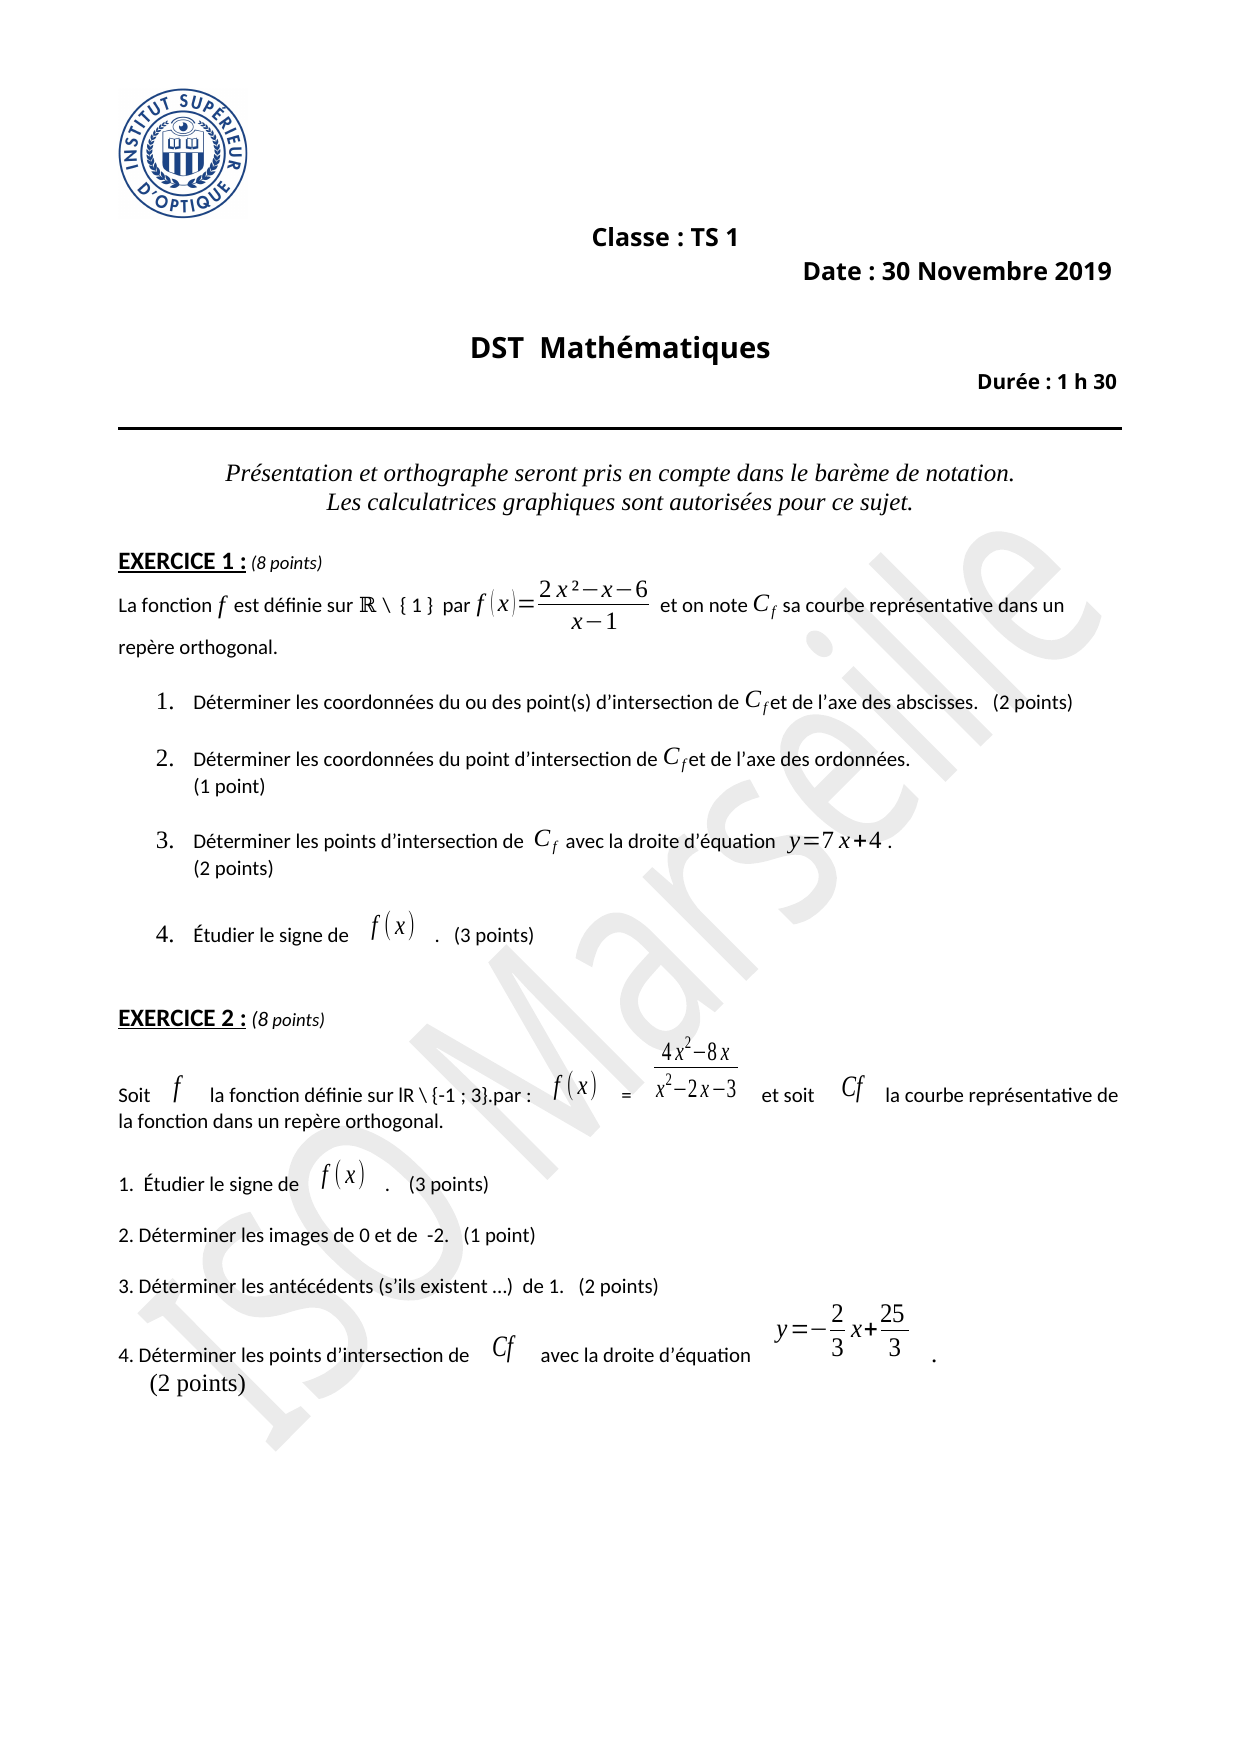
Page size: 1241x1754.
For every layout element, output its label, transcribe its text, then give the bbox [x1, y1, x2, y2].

list Déterminer les coordonnées du ou des point(s) d’intersection de et de l’axe des abscisses. (2 points) [156, 685, 1122, 716]
list (1 point) [156, 773, 1122, 799]
text DST Mathématiques [118, 328, 1122, 367]
text 4. Déterminer les points d’intersection de avec la droite d’équation . [118, 1298, 1122, 1368]
text Soit la fonction définie sur lR \ {-1 ; 3}.par : = et soit la courbe représentative de la fonction dans un repère orthogonal. [118, 1032, 1122, 1133]
list Déterminer les coordonnées du point d’intersection de et de l’axe des ordonnées. [156, 742, 1122, 773]
text 1. Étudier le signe de . (3 points) [118, 1159, 1122, 1197]
text Durée : 1 h 30 [118, 367, 1122, 396]
list (2 points) [156, 855, 1122, 881]
text 3. Déterminer les antécédents (s’ils existent …) de 1. (2 points) [118, 1273, 1122, 1298]
picture [118, 88, 248, 219]
text EXERCICE 2 : (8 points) [118, 1002, 1122, 1032]
text La fonction est définie sur ℝ \ { 1 } par et on note sa courbe représentative dans un repère orthogonal. [118, 575, 1122, 660]
text Présentation et orthographe seront pris en compte dans le barème de notation. [118, 458, 1122, 487]
text Les calculatrices graphiques sont autorisées pour ce sujet. [118, 487, 1122, 516]
text EXERCICE 1 : (8 points) [118, 545, 1122, 575]
text (2 points) [118, 1368, 1122, 1396]
text 2. Déterminer les images de 0 et de -2. (1 point) [118, 1222, 1122, 1248]
list Déterminer les points d’intersection de avec la droite d’équation . [156, 824, 1122, 855]
list Étudier le signe de . (3 points) [156, 909, 1122, 948]
